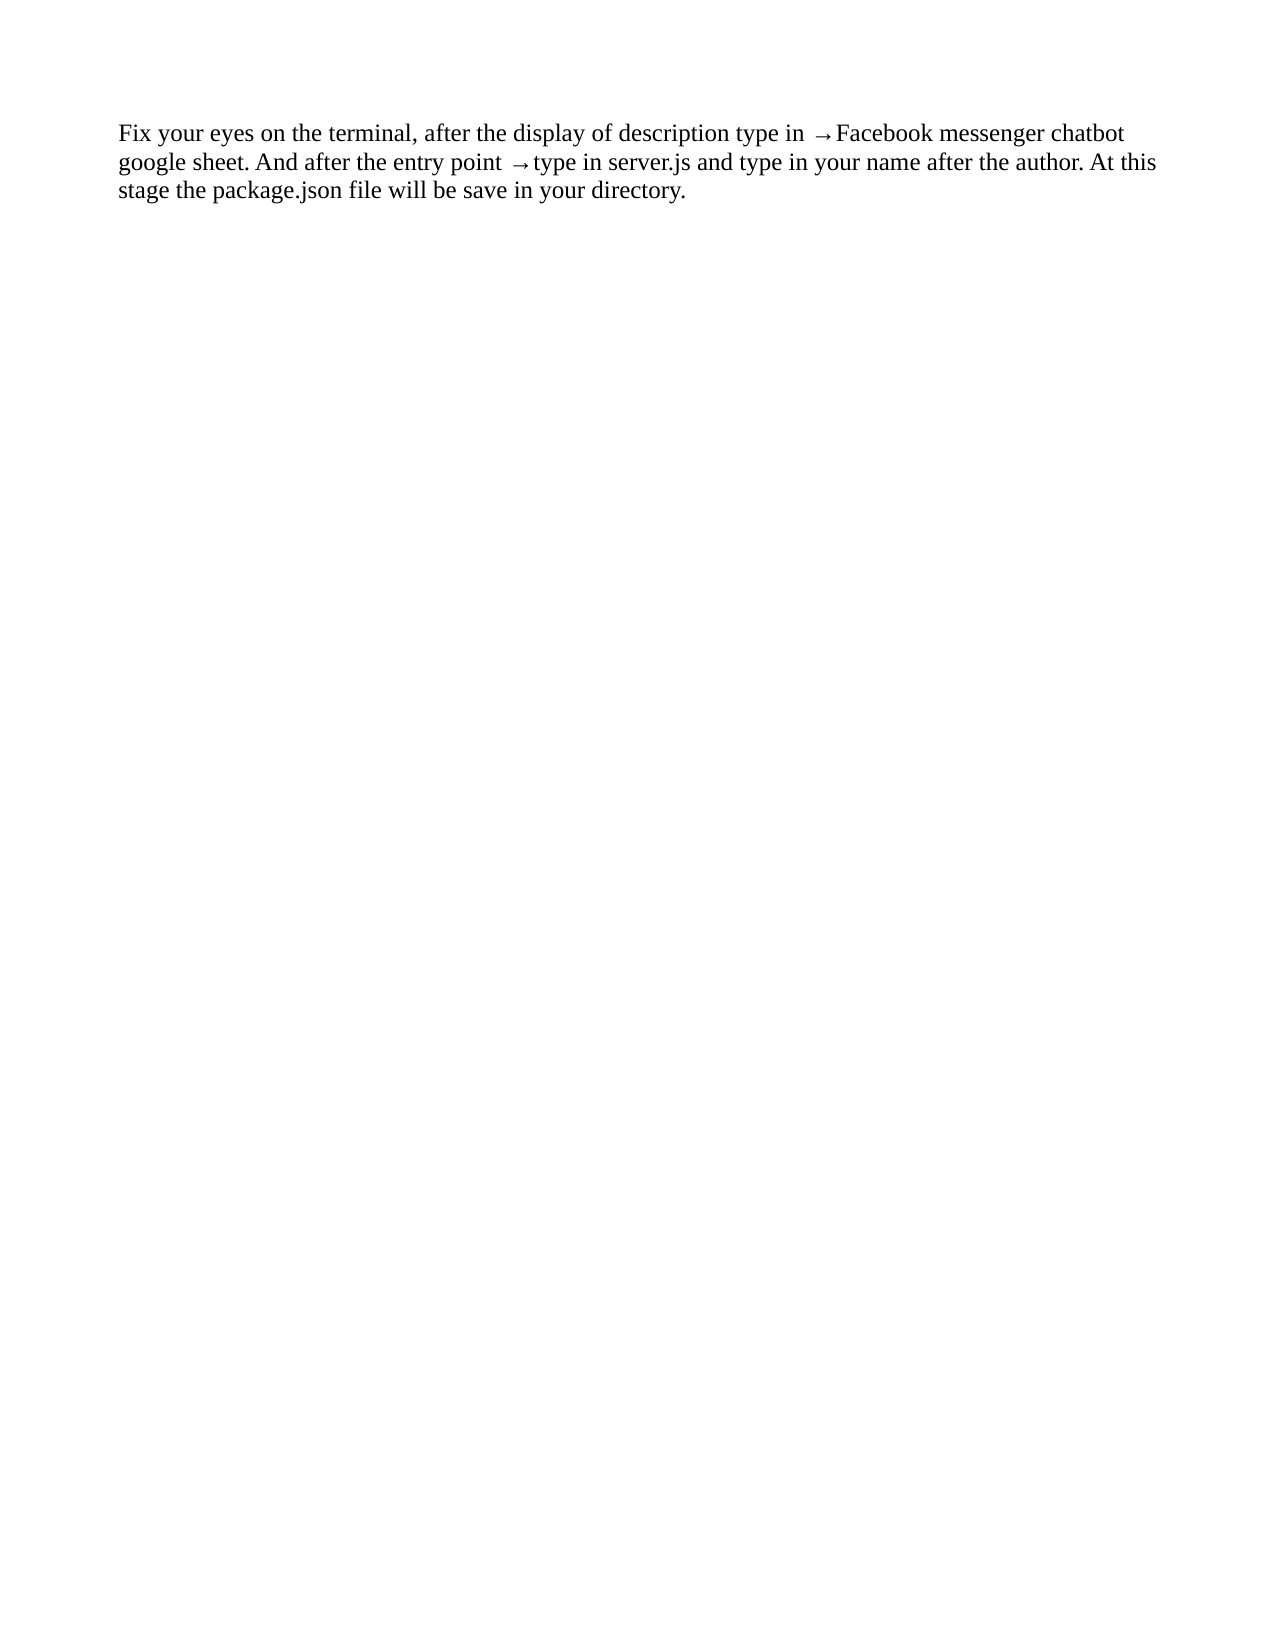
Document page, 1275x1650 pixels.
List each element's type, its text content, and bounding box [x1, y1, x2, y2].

text Fix your eyes on the terminal, after the display of description type in →Facebook messenger chatbot google sheet. And after the entry point →type in server.js and type in your name after the author. At this stage the package.json file will be save in your directory. [118, 118, 1157, 204]
